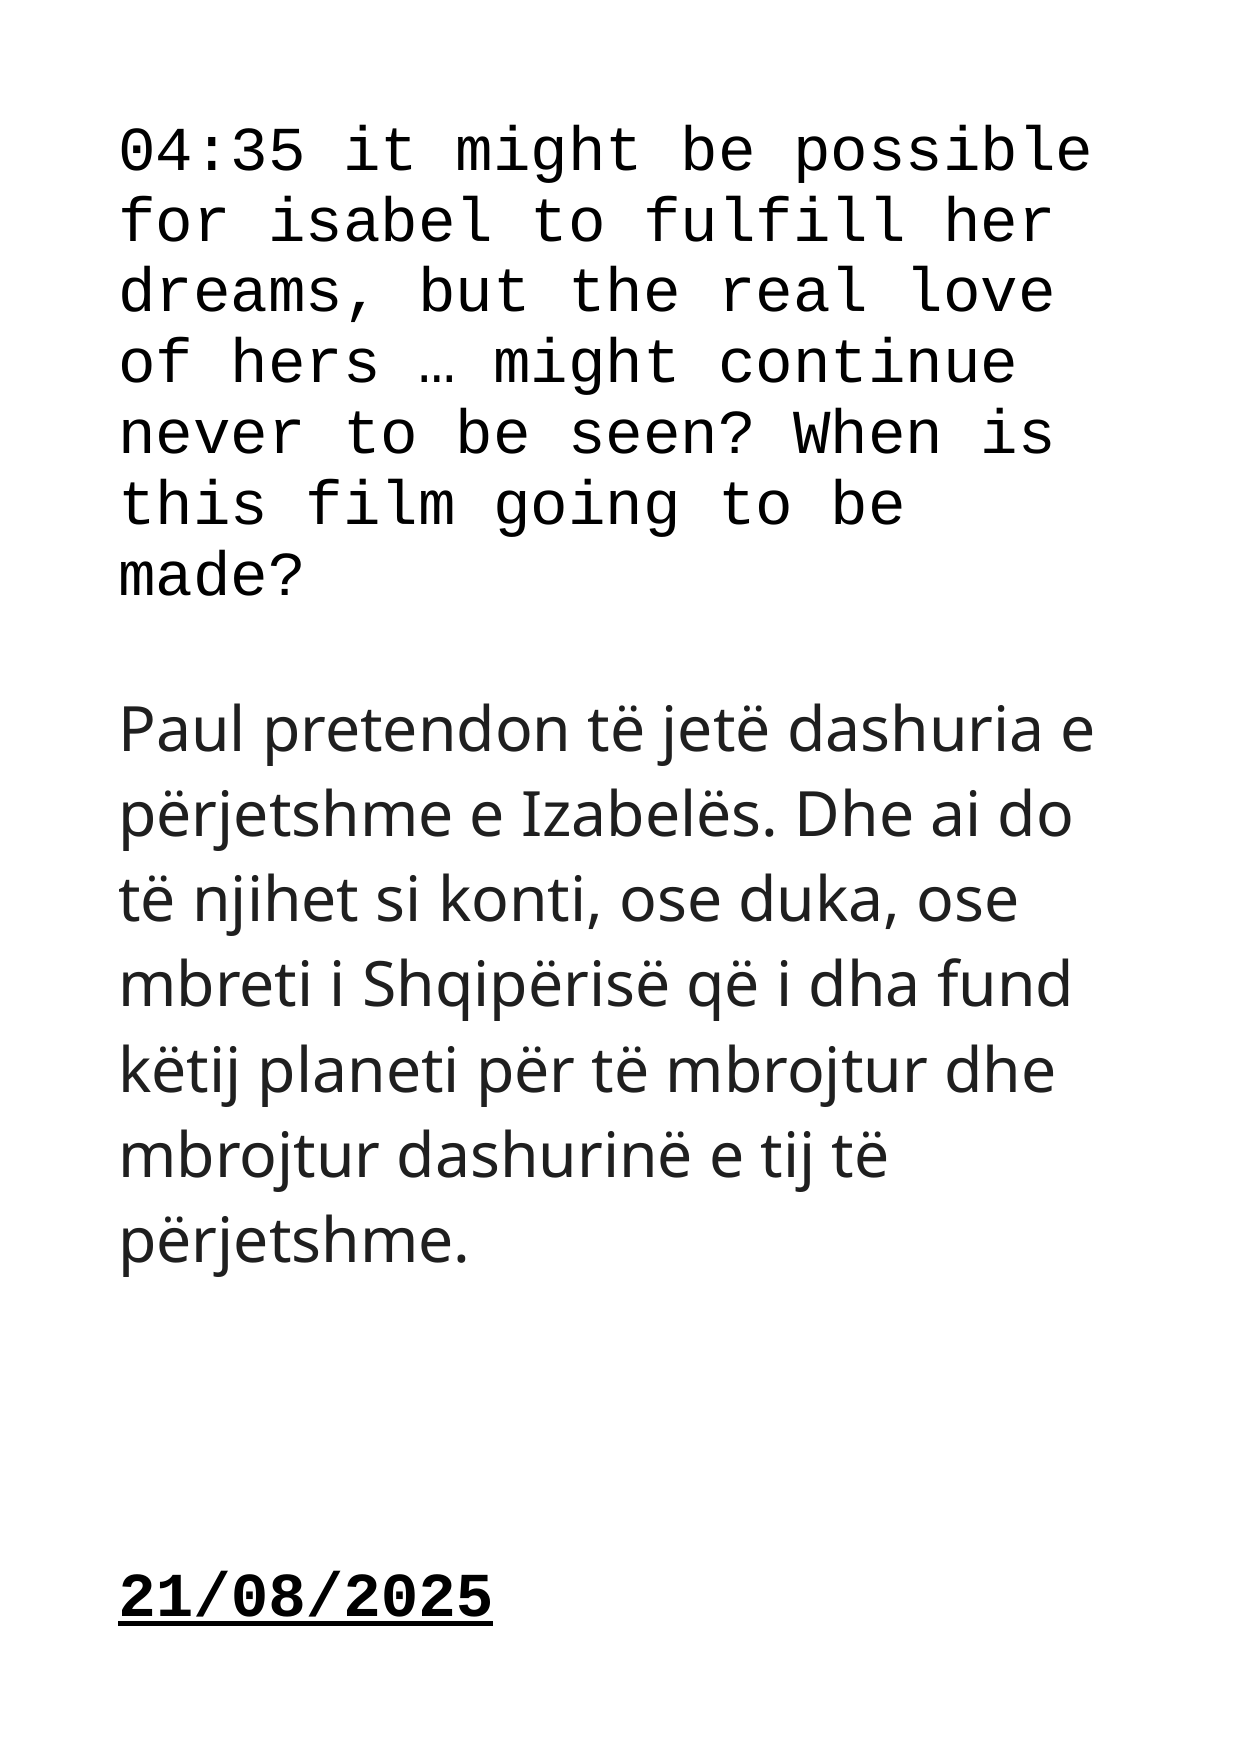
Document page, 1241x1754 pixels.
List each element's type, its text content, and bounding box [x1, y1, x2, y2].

text 04:35 it might be possible for isabel to fulfill her dreams, but the real love of hers … might continue never to be seen? When is this film going to be made? [118, 118, 1122, 614]
text 21/08/2025 [118, 1564, 1122, 1635]
text Paul pretendon të jetë dashuria e përjetshme e Izabelës. Dhe ai do të njihet si konti, ose duka, ose mbreti i Shqipërisë që i dha fund këtij planeti për të mbrojtur dhe mbrojtur dashurinë e tij të përjetshme. [118, 685, 1122, 1281]
